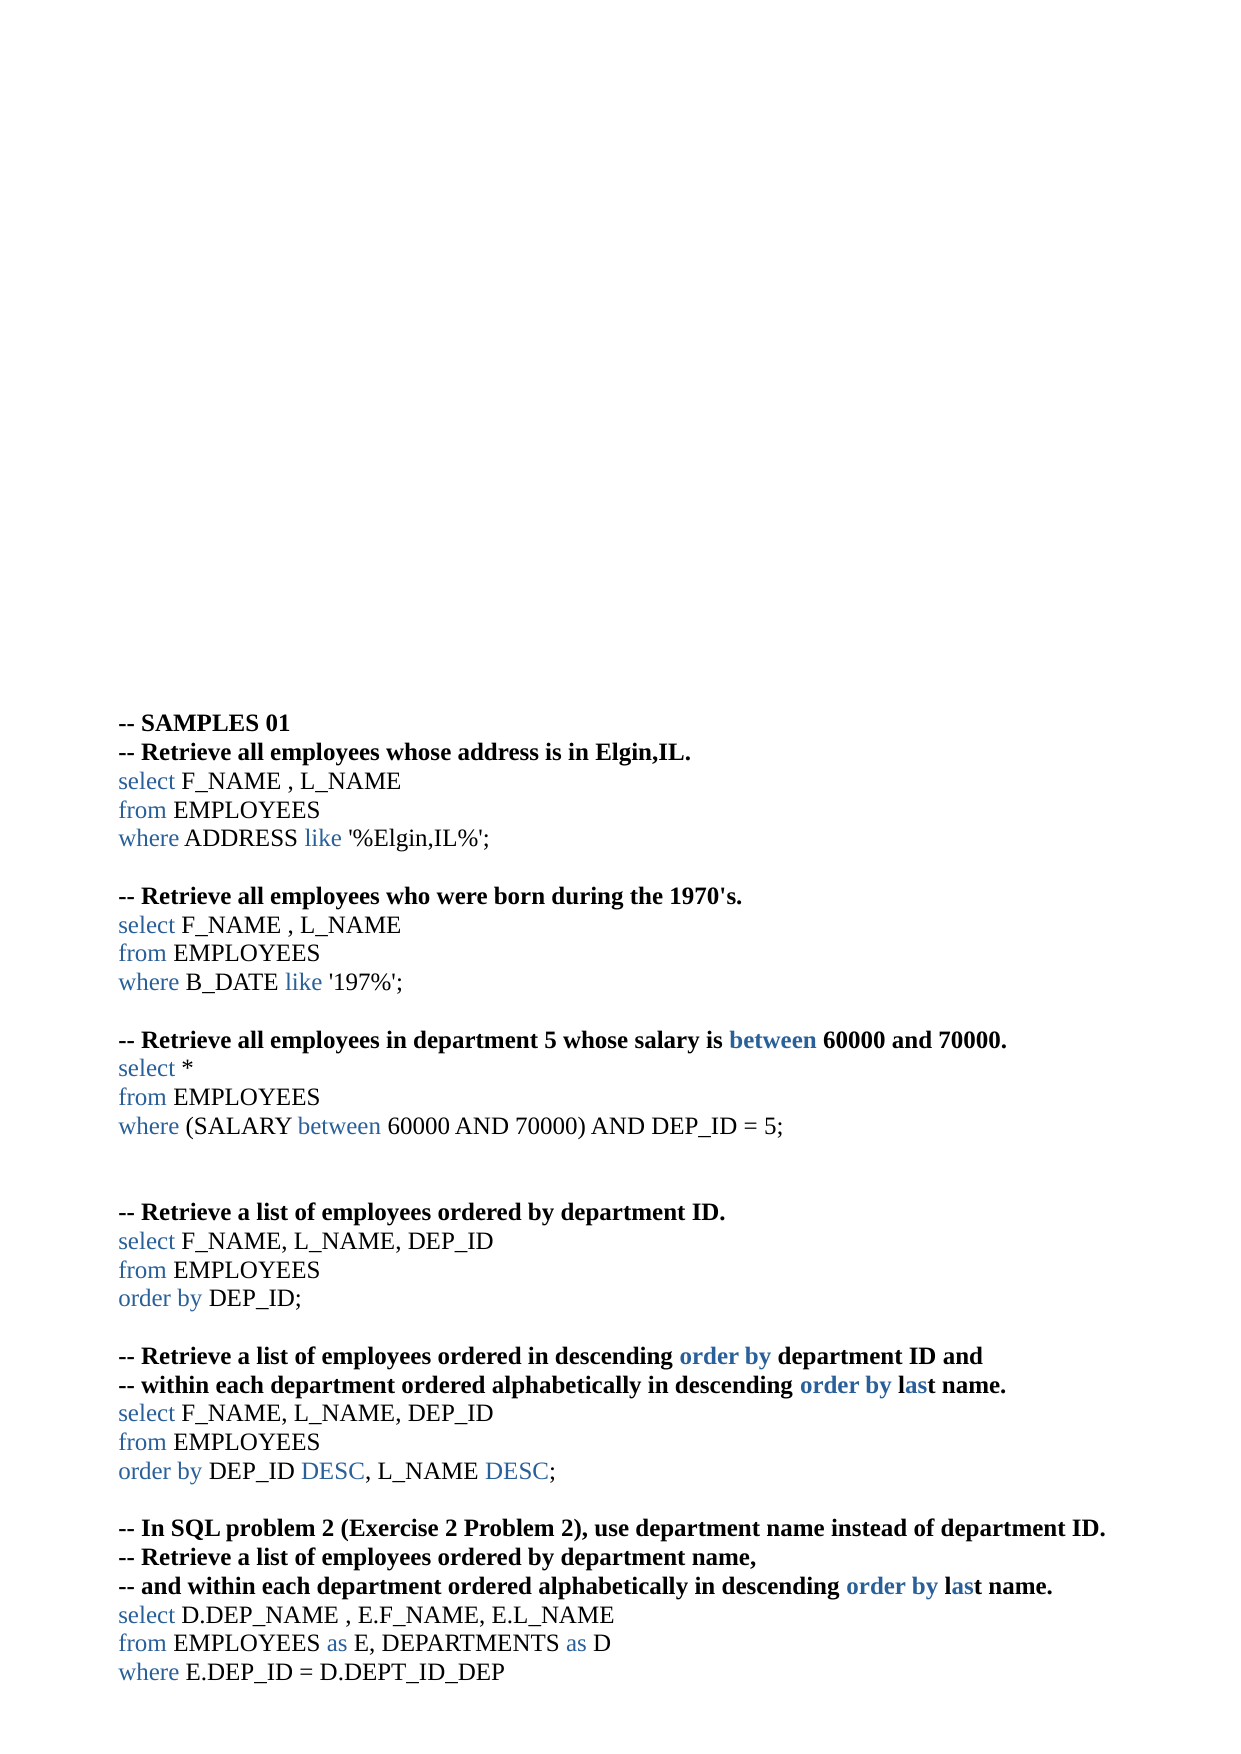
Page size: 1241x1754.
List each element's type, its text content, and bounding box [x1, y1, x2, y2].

text -- Retrieve all employees who were born during the 1970's. [118, 881, 1122, 910]
text -- within each department ordered alphabetically in descending order by last name. [118, 1370, 1122, 1398]
text -- Retrieve all employees in department 5 whose salary is between 60000 and 70000. [118, 1025, 1122, 1053]
text from EMPLOYEES [118, 795, 1122, 823]
text select F_NAME, L_NAME, DEP_ID [118, 1398, 1122, 1427]
text -- and within each department ordered alphabetically in descending order by last name. [118, 1571, 1122, 1600]
text where B_DATE like '197%'; [118, 967, 1122, 996]
text -- Retrieve a list of employees ordered by department ID. [118, 1197, 1122, 1226]
text -- Retrieve a list of employees ordered in descending order by department ID and [118, 1341, 1122, 1370]
text from EMPLOYEES [118, 1427, 1122, 1456]
text from EMPLOYEES [118, 938, 1122, 967]
text order by DEP_ID; [118, 1283, 1122, 1312]
text -- Retrieve a list of employees ordered by department name, [118, 1542, 1122, 1571]
text from EMPLOYEES [118, 1082, 1122, 1111]
text select F_NAME , L_NAME [118, 766, 1122, 795]
text where ADDRESS like '%Elgin,IL%'; [118, 823, 1122, 852]
text select * [118, 1053, 1122, 1082]
text from EMPLOYEES [118, 1255, 1122, 1283]
text where E.DEP_ID = D.DEPT_ID_DEP [118, 1657, 1122, 1686]
text -- SAMPLES 01 [118, 708, 1122, 737]
text -- Retrieve all employees whose address is in Elgin,IL. [118, 737, 1122, 766]
text order by DEP_ID DESC, L_NAME DESC; [118, 1456, 1122, 1485]
text -- In SQL problem 2 (Exercise 2 Problem 2), use department name instead of department ID. [118, 1513, 1122, 1542]
text select D.DEP_NAME , E.F_NAME, E.L_NAME [118, 1600, 1122, 1628]
text where (SALARY between 60000 AND 70000) AND DEP_ID = 5; [118, 1111, 1122, 1140]
text select F_NAME, L_NAME, DEP_ID [118, 1226, 1122, 1255]
text from EMPLOYEES as E, DEPARTMENTS as D [118, 1628, 1122, 1657]
text select F_NAME , L_NAME [118, 910, 1122, 938]
